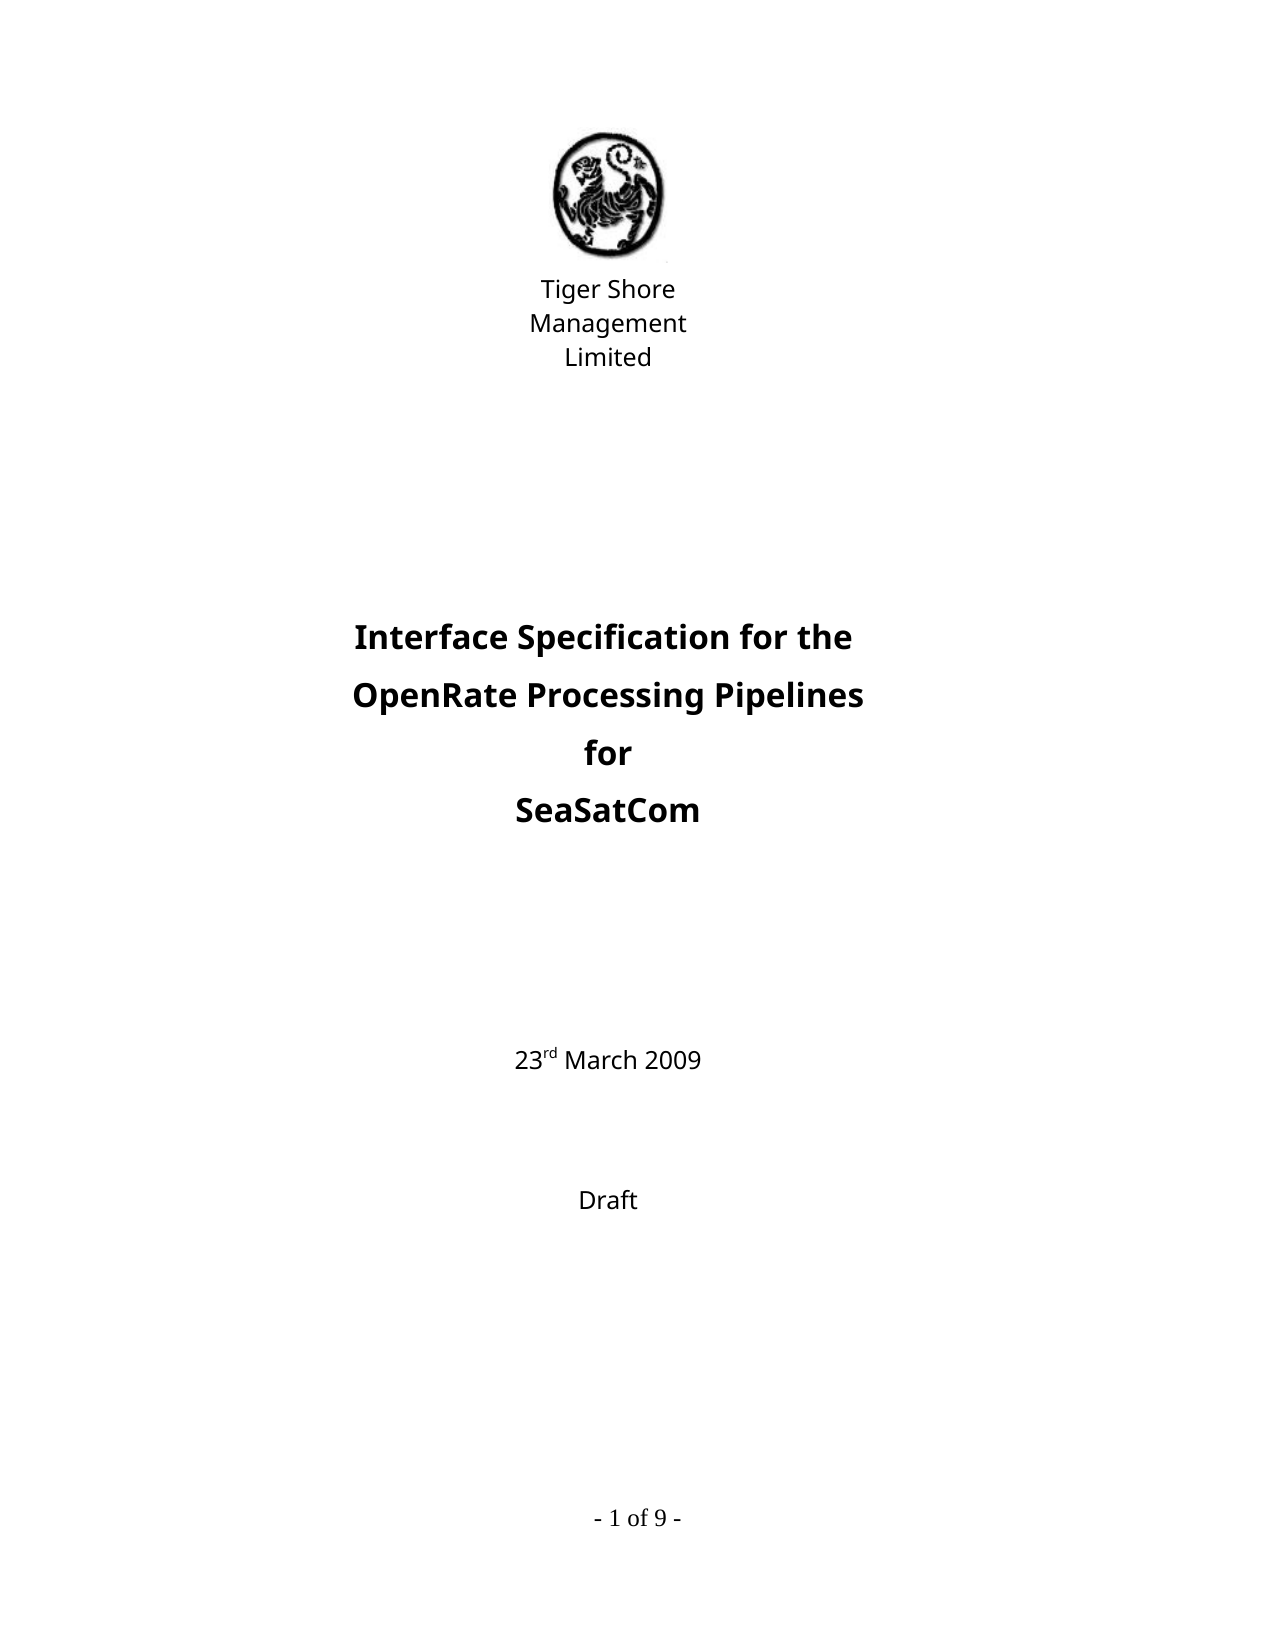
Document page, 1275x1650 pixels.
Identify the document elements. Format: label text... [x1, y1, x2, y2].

title Limited [118, 340, 1098, 374]
title Management [118, 306, 1098, 340]
text Interface Specification for the [118, 613, 1098, 659]
text for [118, 729, 1098, 775]
text SeaSatCom [118, 787, 1098, 833]
text 23rd March 2009 [118, 1043, 1098, 1077]
text OpenRate Processing Pipelines [118, 671, 1098, 717]
title Tiger Shore [118, 272, 1098, 306]
text Draft [118, 1182, 1098, 1217]
